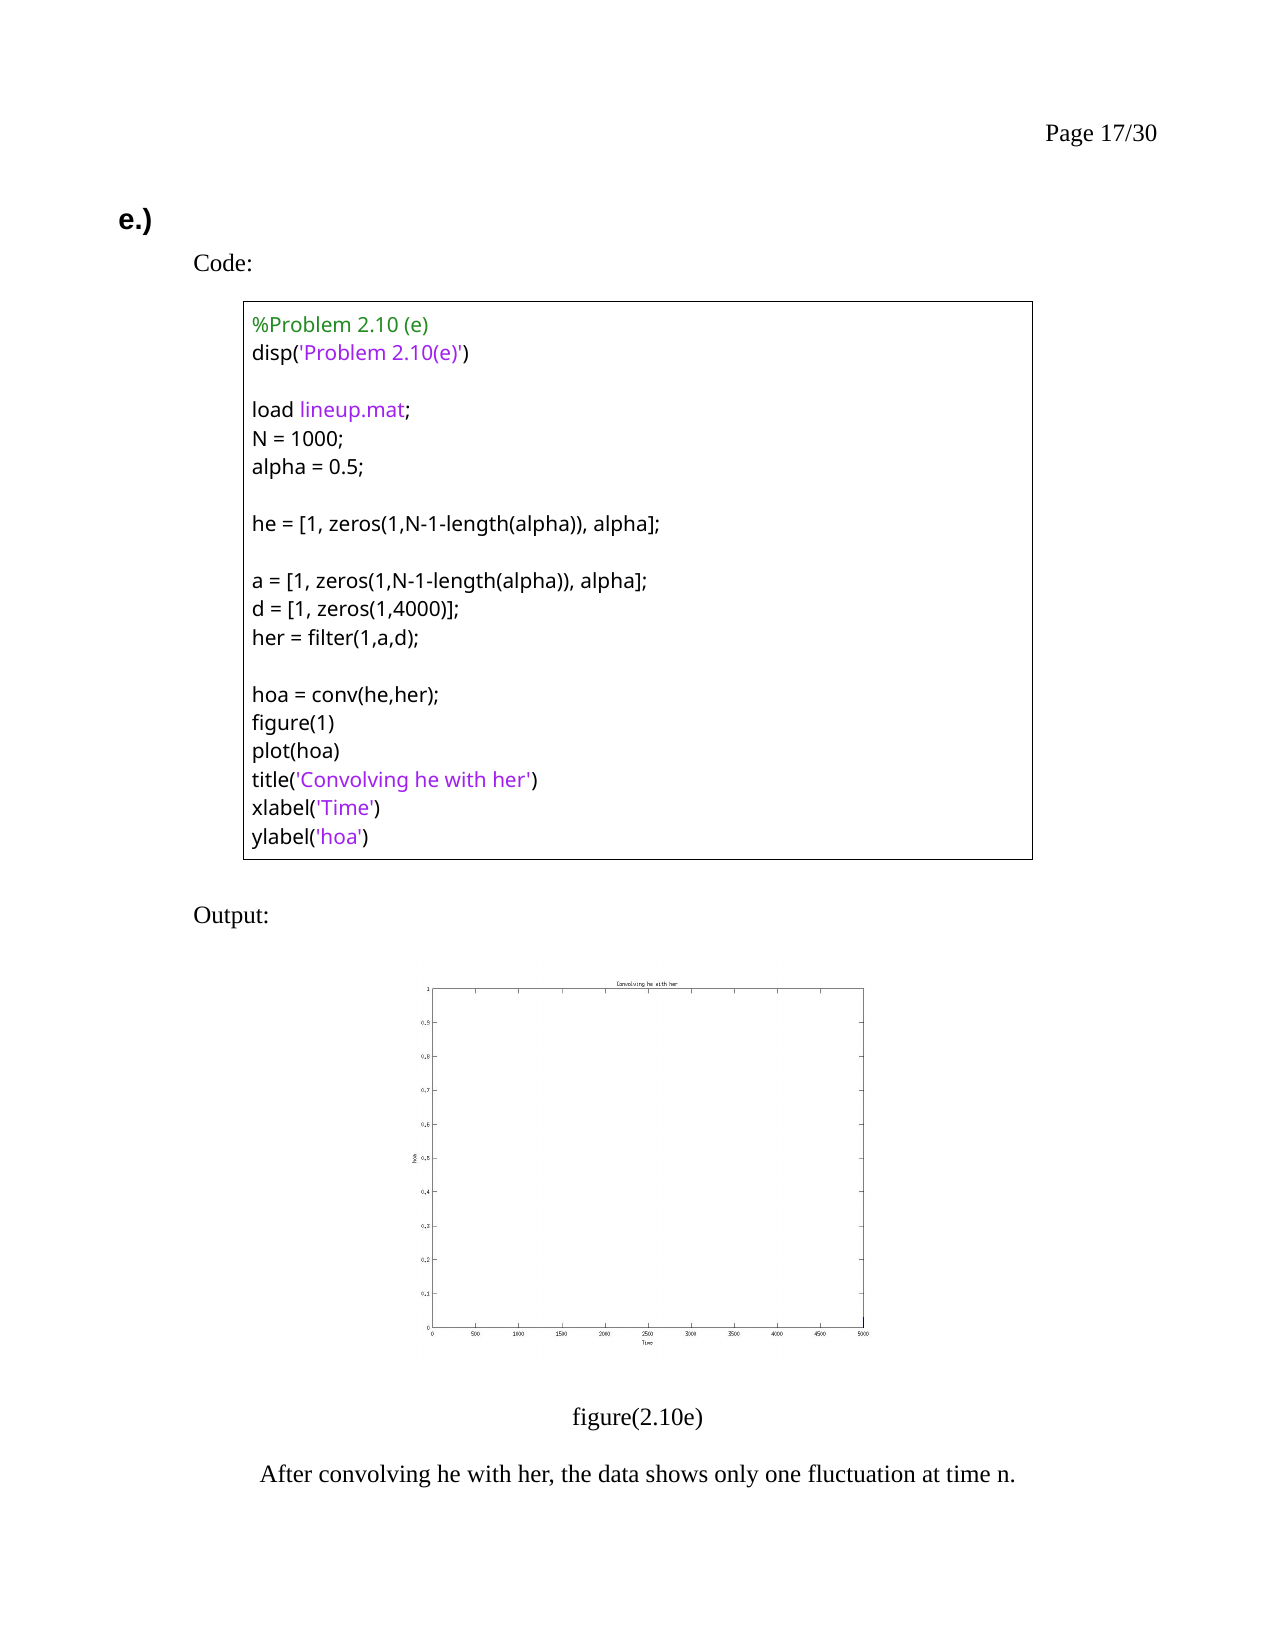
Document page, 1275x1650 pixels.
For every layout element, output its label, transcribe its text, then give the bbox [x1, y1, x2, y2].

text alpha = 0.5; [252, 452, 1023, 481]
text hoa = conv(he,her); [252, 680, 1023, 708]
text N = 1000; [252, 424, 1023, 452]
text load lineup.mat; [252, 395, 1023, 424]
text ylabel('hoa') [252, 822, 1023, 850]
picture [360, 957, 915, 1373]
text he = [1, zeros(1,N-1-length(alpha)), alpha]; [252, 509, 1023, 537]
subtitle e.) [118, 202, 1157, 235]
text figure(2.10e) [118, 957, 1157, 1430]
text Output: [118, 900, 1157, 929]
text disp('Problem 2.10(e)') [252, 338, 1023, 367]
text plot(hoa) [252, 737, 1023, 765]
text d = [1, zeros(1,4000)]; [252, 594, 1023, 623]
text Code: [118, 248, 1157, 277]
text After convolving he with her, the data shows only one fluctuation at time n. [118, 1459, 1157, 1488]
text %Problem 2.10 (e) [252, 310, 1023, 338]
text figure(1) [252, 708, 1023, 737]
text title('Convolving he with her') [252, 765, 1023, 793]
text her = filter(1,a,d); [252, 623, 1023, 651]
text xlabel('Time') [252, 793, 1023, 822]
text a = [1, zeros(1,N-1-length(alpha)), alpha]; [252, 566, 1023, 594]
